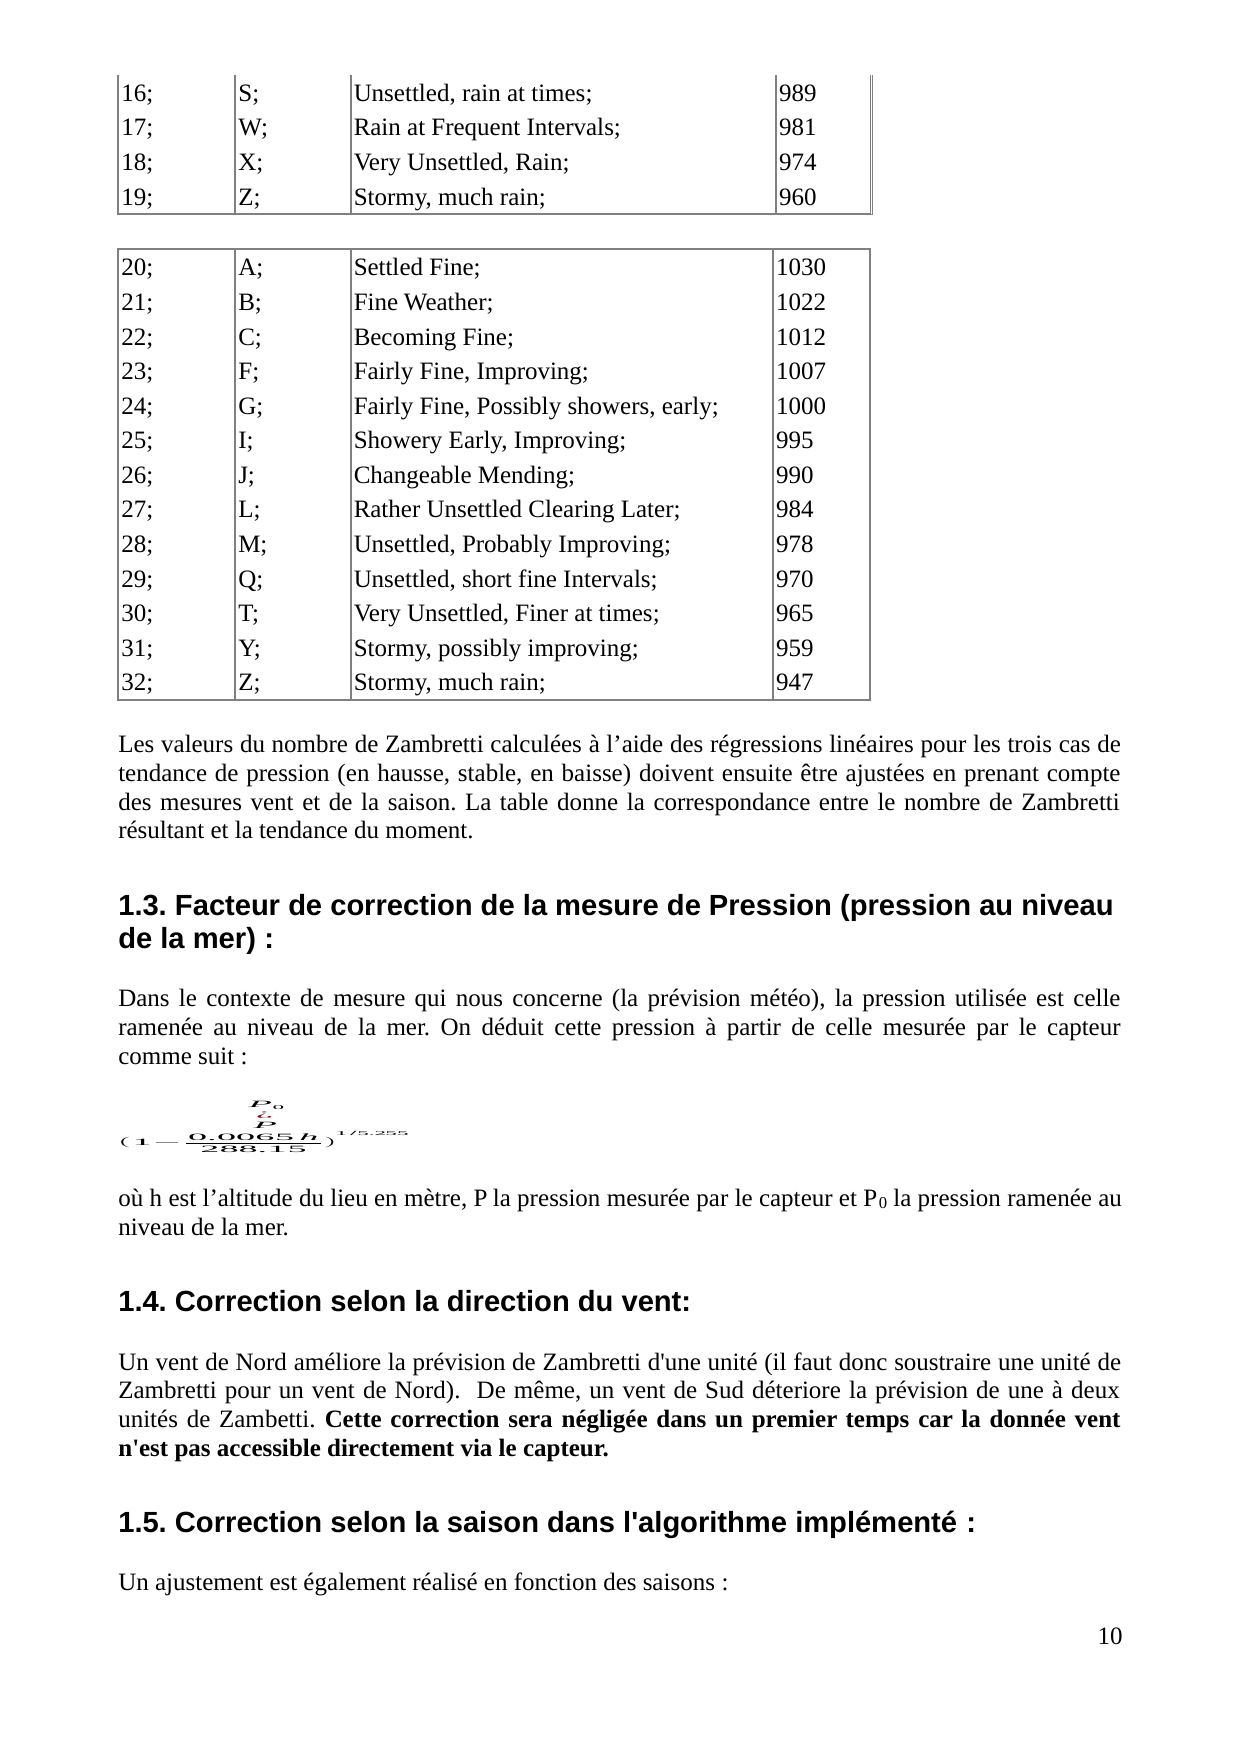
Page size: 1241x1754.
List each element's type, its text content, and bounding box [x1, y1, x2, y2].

table_cell 1012 [774, 319, 869, 353]
table_cell Very Unsettled, Finer at times; [352, 595, 772, 630]
table_cell Stormy, much rain; [352, 179, 775, 213]
table_cell 965 [774, 595, 869, 630]
table_cell 984 [774, 492, 869, 526]
table_header 20; [119, 250, 234, 284]
table_cell M; [236, 526, 350, 561]
table_cell G; [236, 388, 350, 422]
table_cell 29; [119, 561, 234, 595]
table_cell Stormy, possibly improving; [352, 630, 772, 664]
table_cell 31; [119, 630, 234, 664]
table_cell 989 [777, 75, 870, 109]
text Un vent de Nord améliore la prévision de Zambretti d'une unité (il faut donc soustraire une unité de Zambretti pour un vent de Nord). De même, un vent de Sud déteriore la prévision de une à deux unités de Zambetti. Cette correction sera négligée dans un premier temps car la donnée vent n'est pas accessible directement via le capteur. [118, 1347, 1122, 1462]
table_cell Stormy, much rain; [352, 665, 772, 699]
table_cell I; [236, 423, 350, 457]
table_cell Fairly Fine, Possibly showers, early; [352, 388, 772, 422]
table_cell Unsettled, short fine Intervals; [352, 561, 772, 595]
table_cell L; [236, 492, 350, 526]
table_cell 960 [777, 179, 870, 213]
table_cell 32; [119, 665, 234, 699]
table_cell 17; [119, 110, 234, 144]
table_cell Z; [236, 179, 350, 213]
text Dans le contexte de mesure qui nous concerne (la prévision météo), la pression utilisée est celle ramenée au niveau de la mer. On déduit cette pression à partir de celle mesurée par le capteur comme suit : [118, 983, 1122, 1070]
table_cell Rain at Frequent Intervals; [352, 110, 775, 144]
table_cell 995 [774, 423, 869, 457]
table_cell Q; [236, 561, 350, 595]
table_cell Unsettled, Probably Improving; [352, 526, 772, 561]
table_cell 981 [777, 110, 870, 144]
table_cell 16; [119, 75, 234, 109]
table_cell J; [236, 457, 350, 492]
table_cell Fine Weather; [352, 284, 772, 319]
text Les valeurs du nombre de Zambretti calculées à l’aide des régressions linéaires pour les trois cas de tendance de pression (en hausse, stable, en baisse) doivent ensuite être ajustées en prenant compte des mesures vent et de la saison. La table donne la correspondance entre le nombre de Zambretti résultant et la tendance du moment. [118, 729, 1122, 844]
table_cell 947 [774, 665, 869, 699]
table_cell X; [236, 144, 350, 179]
table_cell Changeable Mending; [352, 457, 772, 492]
table_cell 26; [119, 457, 234, 492]
table_cell Rather Unsettled Clearing Later; [352, 492, 772, 526]
table_cell S; [236, 75, 350, 109]
table_header Settled Fine; [352, 250, 772, 284]
table_cell C; [236, 319, 350, 353]
table_cell 27; [119, 492, 234, 526]
table_cell Z; [236, 665, 350, 699]
table_cell 974 [777, 144, 870, 179]
subtitle 1.4. Correction selon la direction du vent: [118, 1284, 1122, 1318]
table_cell 21; [119, 284, 234, 319]
table_cell 25; [119, 423, 234, 457]
table_header A; [236, 250, 350, 284]
table_cell 959 [774, 630, 869, 664]
table_header 1030 [774, 250, 869, 284]
table_cell Showery Early, Improving; [352, 423, 772, 457]
text où h est l’altitude du lieu en mètre, P la pression mesurée par le capteur et P0 la pression ramenée au niveau de la mer. [118, 1183, 1122, 1241]
table_cell F; [236, 353, 350, 388]
table_cell Becoming Fine; [352, 319, 772, 353]
table_cell 18; [119, 144, 234, 179]
table_cell Fairly Fine, Improving; [352, 353, 772, 388]
table_cell 1022 [774, 284, 869, 319]
table_cell 1007 [774, 353, 869, 388]
table_cell 970 [774, 561, 869, 595]
subtitle 1.3. Facteur de correction de la mesure de Pression (pression au niveau de la mer) : [118, 888, 1122, 955]
table_cell 23; [119, 353, 234, 388]
table_cell 30; [119, 595, 234, 630]
subtitle 1.5. Correction selon la saison dans l'algorithme implémenté : [118, 1505, 1122, 1538]
table_cell 22; [119, 319, 234, 353]
table_cell 24; [119, 388, 234, 422]
table_cell B; [236, 284, 350, 319]
table_cell T; [236, 595, 350, 630]
table_cell Unsettled, rain at times; [352, 75, 775, 109]
table_cell 990 [774, 457, 869, 492]
table_cell Very Unsettled, Rain; [352, 144, 775, 179]
text Un ajustement est également réalisé en fonction des saisons : [118, 1567, 1122, 1596]
table_cell W; [236, 110, 350, 144]
table_cell Y; [236, 630, 350, 664]
table_cell 28; [119, 526, 234, 561]
table_cell 1000 [774, 388, 869, 422]
table_cell 978 [774, 526, 869, 561]
table_cell 19; [119, 179, 234, 213]
